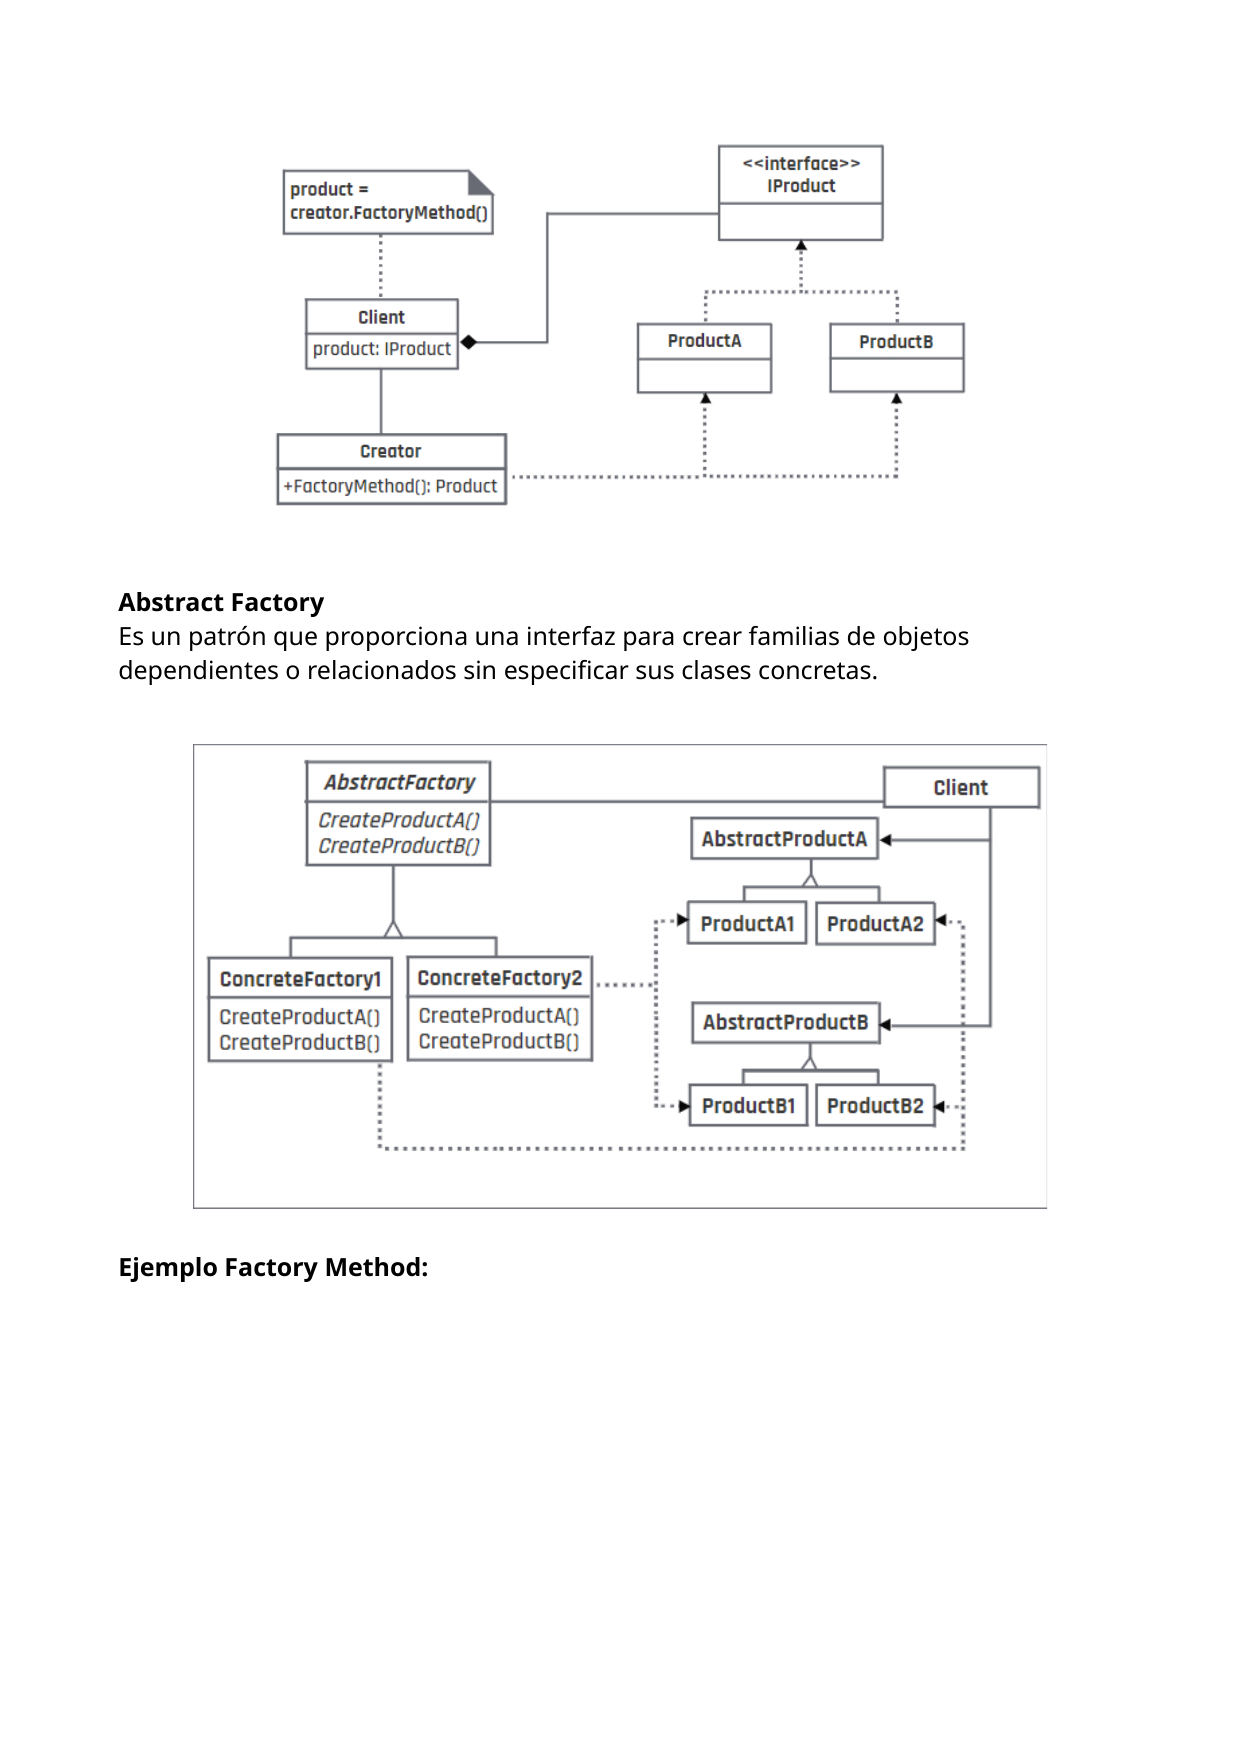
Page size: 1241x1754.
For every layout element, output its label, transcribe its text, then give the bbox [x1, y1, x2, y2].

text Es un patrón que proporciona una interfaz para crear familias de objetos dependientes o relacionados sin especificar sus clases concretas. [118, 619, 1122, 687]
text Abstract Factory [118, 585, 1122, 619]
picture [193, 744, 1048, 1209]
text Ejemplo Factory Method: [118, 721, 1122, 1283]
picture [270, 141, 970, 510]
